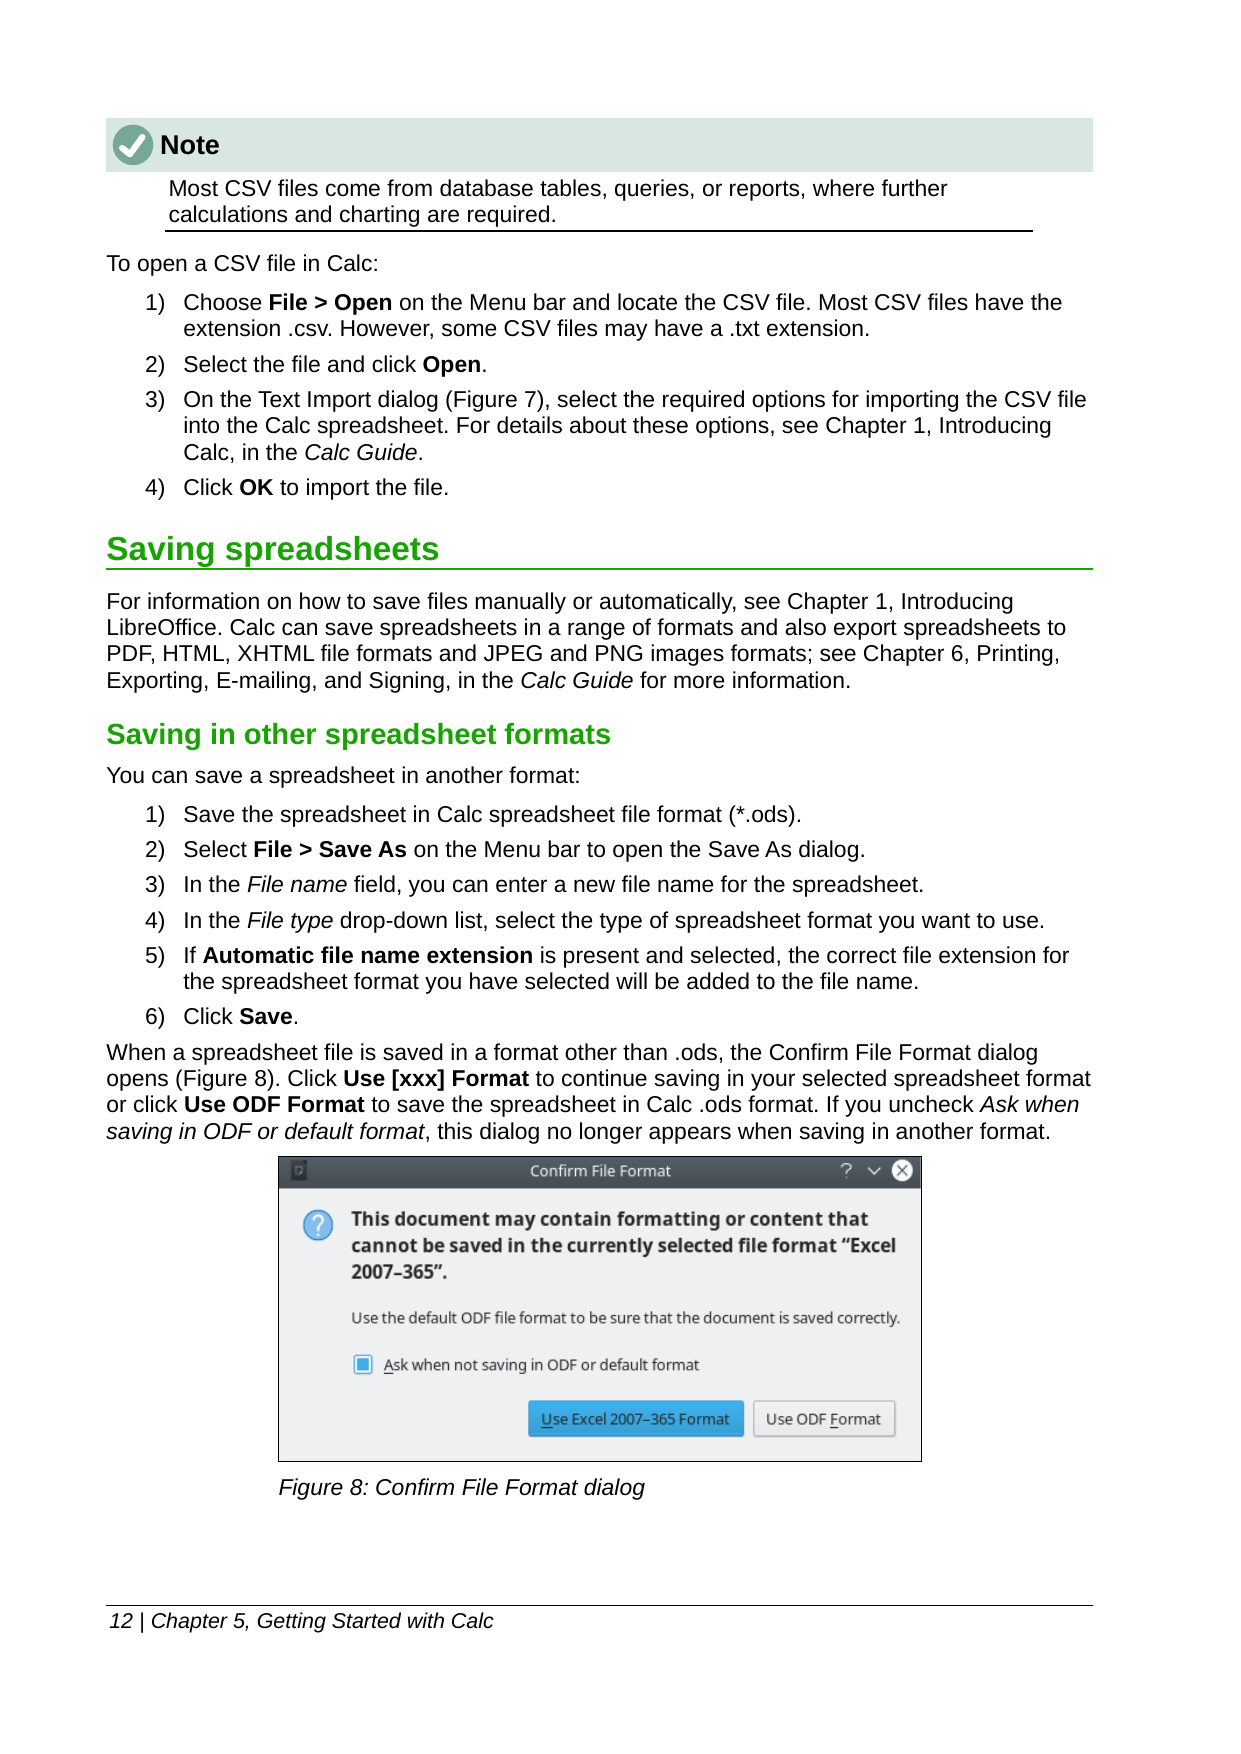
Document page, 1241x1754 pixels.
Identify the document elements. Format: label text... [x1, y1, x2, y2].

list If Automatic file name extension is present and selected, the correct file extension for the spreadsheet format you have selected will be added to the file name. [165, 942, 1093, 994]
list Select File > Save As on the Menu bar to open the Save As dialog. [165, 836, 1093, 862]
text For information on how to save files manually or automatically, see Chapter 1, Introducing LibreOffice. Calc can save spreadsheets in a range of formats and also export spreadsheets to PDF, HTML, XHTML file formats and JPEG and PNG images formats; see Chapter 6, Printing, Exporting, E-mailing, and Signing, in the Calc Guide for more information. [106, 588, 1093, 693]
list Select the file and click Open. [165, 351, 1093, 377]
list In the File type drop-down list, select the type of spreadsheet format you want to use. [165, 907, 1093, 933]
text Figure 8: Confirm File Format dialog [278, 1473, 921, 1500]
subtitle Saving in other spreadsheet formats [106, 717, 1093, 750]
list Click Save. [165, 1003, 1093, 1030]
list To open a CSV file in Calc: [106, 250, 1093, 276]
picture [279, 1157, 921, 1461]
subtitle Note [106, 118, 1093, 172]
list Click OK to import the file. [165, 474, 1093, 500]
text Most CSV files come from database tables, queries, or reports, where further calculations and charting are required. [165, 172, 1033, 230]
subtitle Saving spreadsheets [106, 529, 1093, 568]
list On the Text Import dialog (Figure 7), select the required options for importing the CSV file into the Calc spreadsheet. For details about these options, see Chapter 1, Introducing Calc, in the Calc Guide. [165, 386, 1093, 465]
list Choose File > Open on the Menu bar and locate the CSV file. Most CSV files have the extension .csv. However, some CSV files may have a .txt extension. [165, 289, 1093, 342]
list You can save a spreadsheet in another format: [106, 762, 1093, 788]
list In the File name field, you can enter a new file name for the spreadsheet. [165, 871, 1093, 898]
text When a spreadsheet file is saved in a format other than .ods, the Confirm File Format dialog opens (Figure 8). Click Use [xxx] Format to continue saving in your selected spreadsheet format or click Use ODF Format to save the spreadsheet in Calc .ods format. If you uncheck Ask when saving in ODF or default format, this dialog no longer appears when saving in another format. [106, 1038, 1093, 1144]
list Save the spreadsheet in Calc spreadsheet file format (*.ods). [165, 801, 1093, 827]
